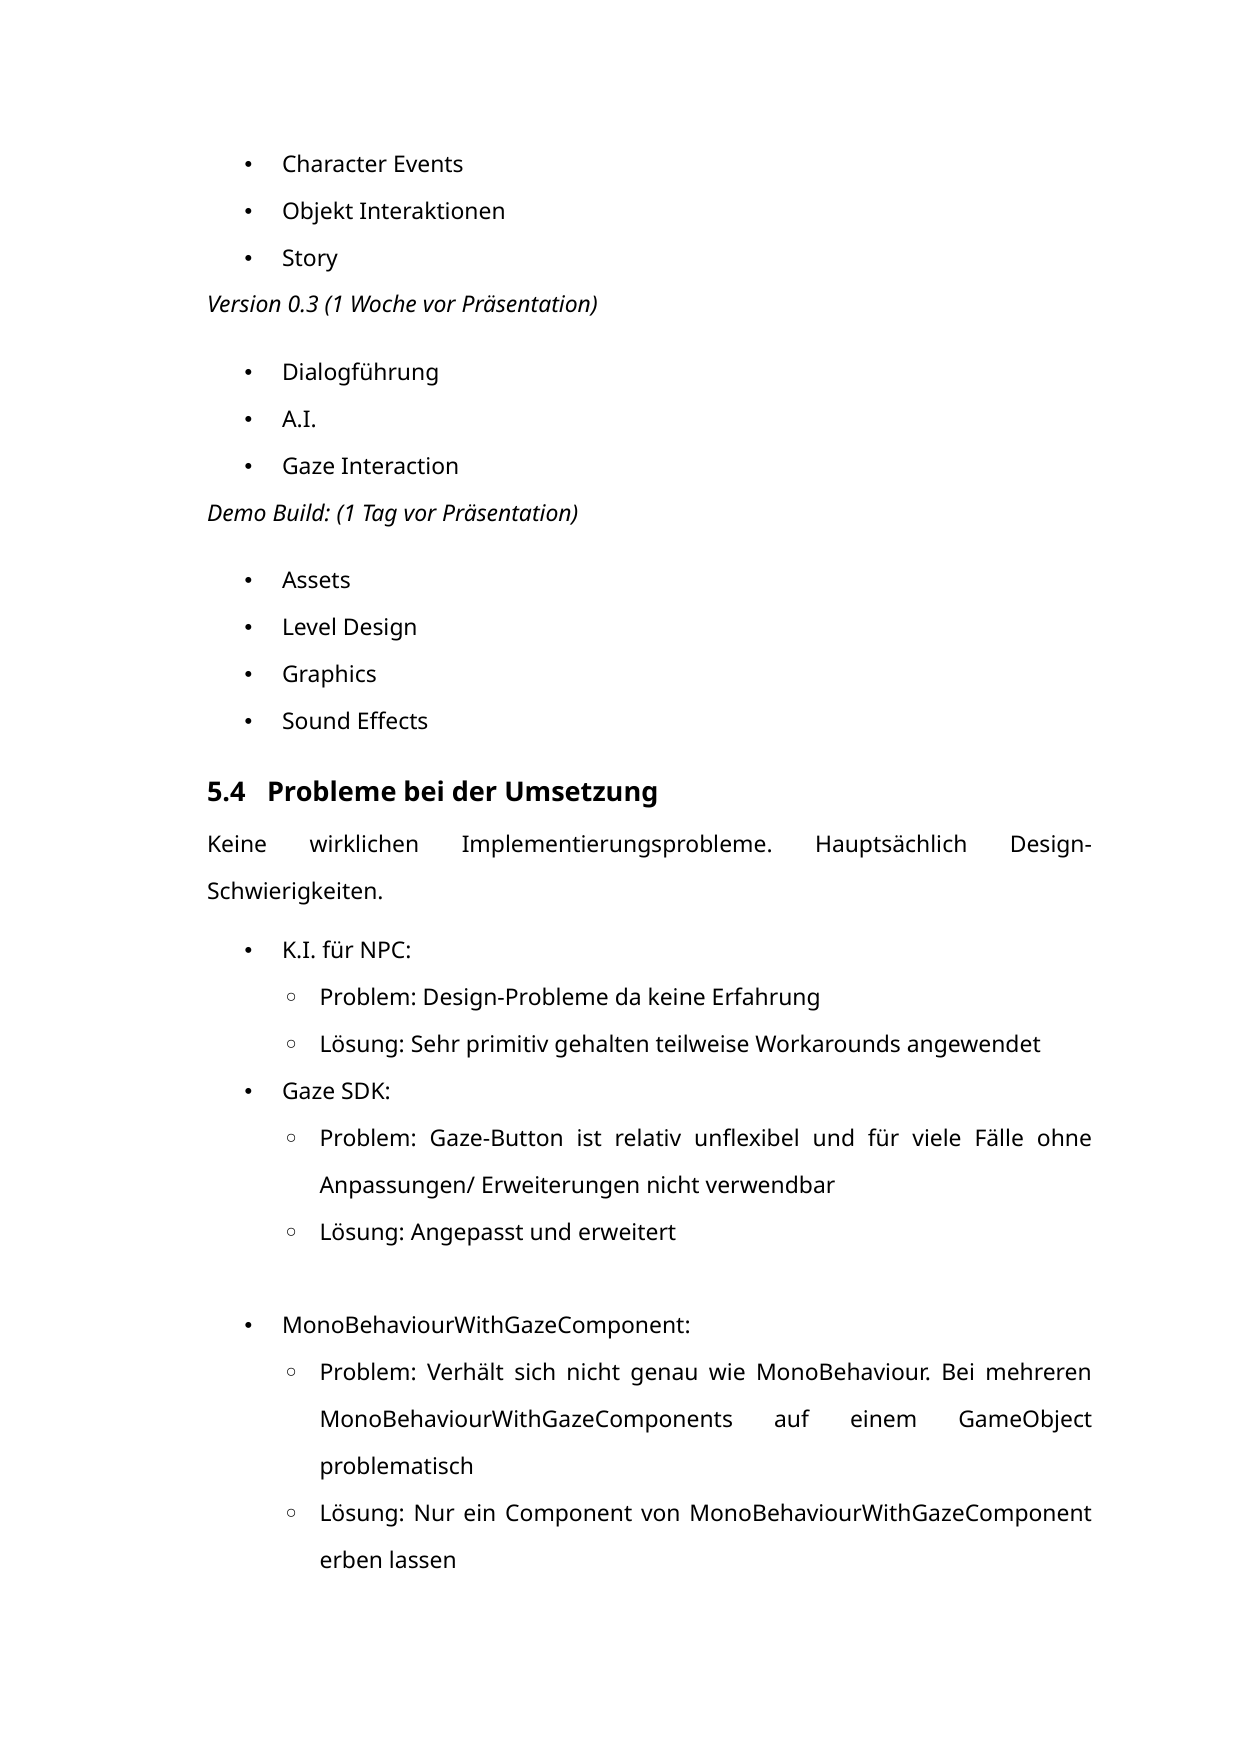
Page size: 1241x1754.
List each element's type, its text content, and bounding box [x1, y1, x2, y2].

text Version 0.3 (1 Woche vor Präsentation) [207, 288, 1092, 319]
subtitle Probleme bei der Umsetzung [207, 773, 1092, 809]
text Keine wirklichen Implementierungsprobleme. Hauptsächlich Design-Schwierigkeiten. [207, 828, 1092, 906]
list A.I. [244, 403, 1092, 434]
list Lösung: Nur ein Component von MonoBehaviourWithGazeComponent erben lassen [282, 1497, 1092, 1575]
list Objekt Interaktionen [244, 194, 1092, 226]
list K.I. für NPC: [244, 934, 1092, 966]
list Graphics [244, 658, 1092, 689]
list Problem: Verhält sich nicht genau wie MonoBehaviour. Bei mehreren MonoBehaviourWithGazeComponents auf einem GameObject problematisch [282, 1356, 1092, 1481]
list Level Design [244, 611, 1092, 642]
list Lösung: Sehr primitiv gehalten teilweise Workarounds angewendet [282, 1028, 1092, 1059]
list Story [244, 241, 1092, 273]
list Sound Effects [244, 705, 1092, 736]
list Problem: Design-Probleme da keine Erfahrung [282, 981, 1092, 1012]
list Dialogführung [244, 356, 1092, 387]
list Gaze SDK: [244, 1075, 1092, 1106]
text Demo Build: (1 Tag vor Präsentation) [207, 497, 1092, 528]
list Character Events [244, 148, 1092, 179]
list Lösung: Angepasst und erweitert [282, 1216, 1092, 1247]
list Gaze Interaction [244, 450, 1092, 481]
list Assets [244, 564, 1092, 596]
list Problem: Gaze-Button ist relativ unflexibel und für viele Fälle ohne Anpassungen/ Erweiterungen nicht verwendbar [282, 1122, 1092, 1200]
list MonoBehaviourWithGazeComponent: [244, 1309, 1092, 1341]
